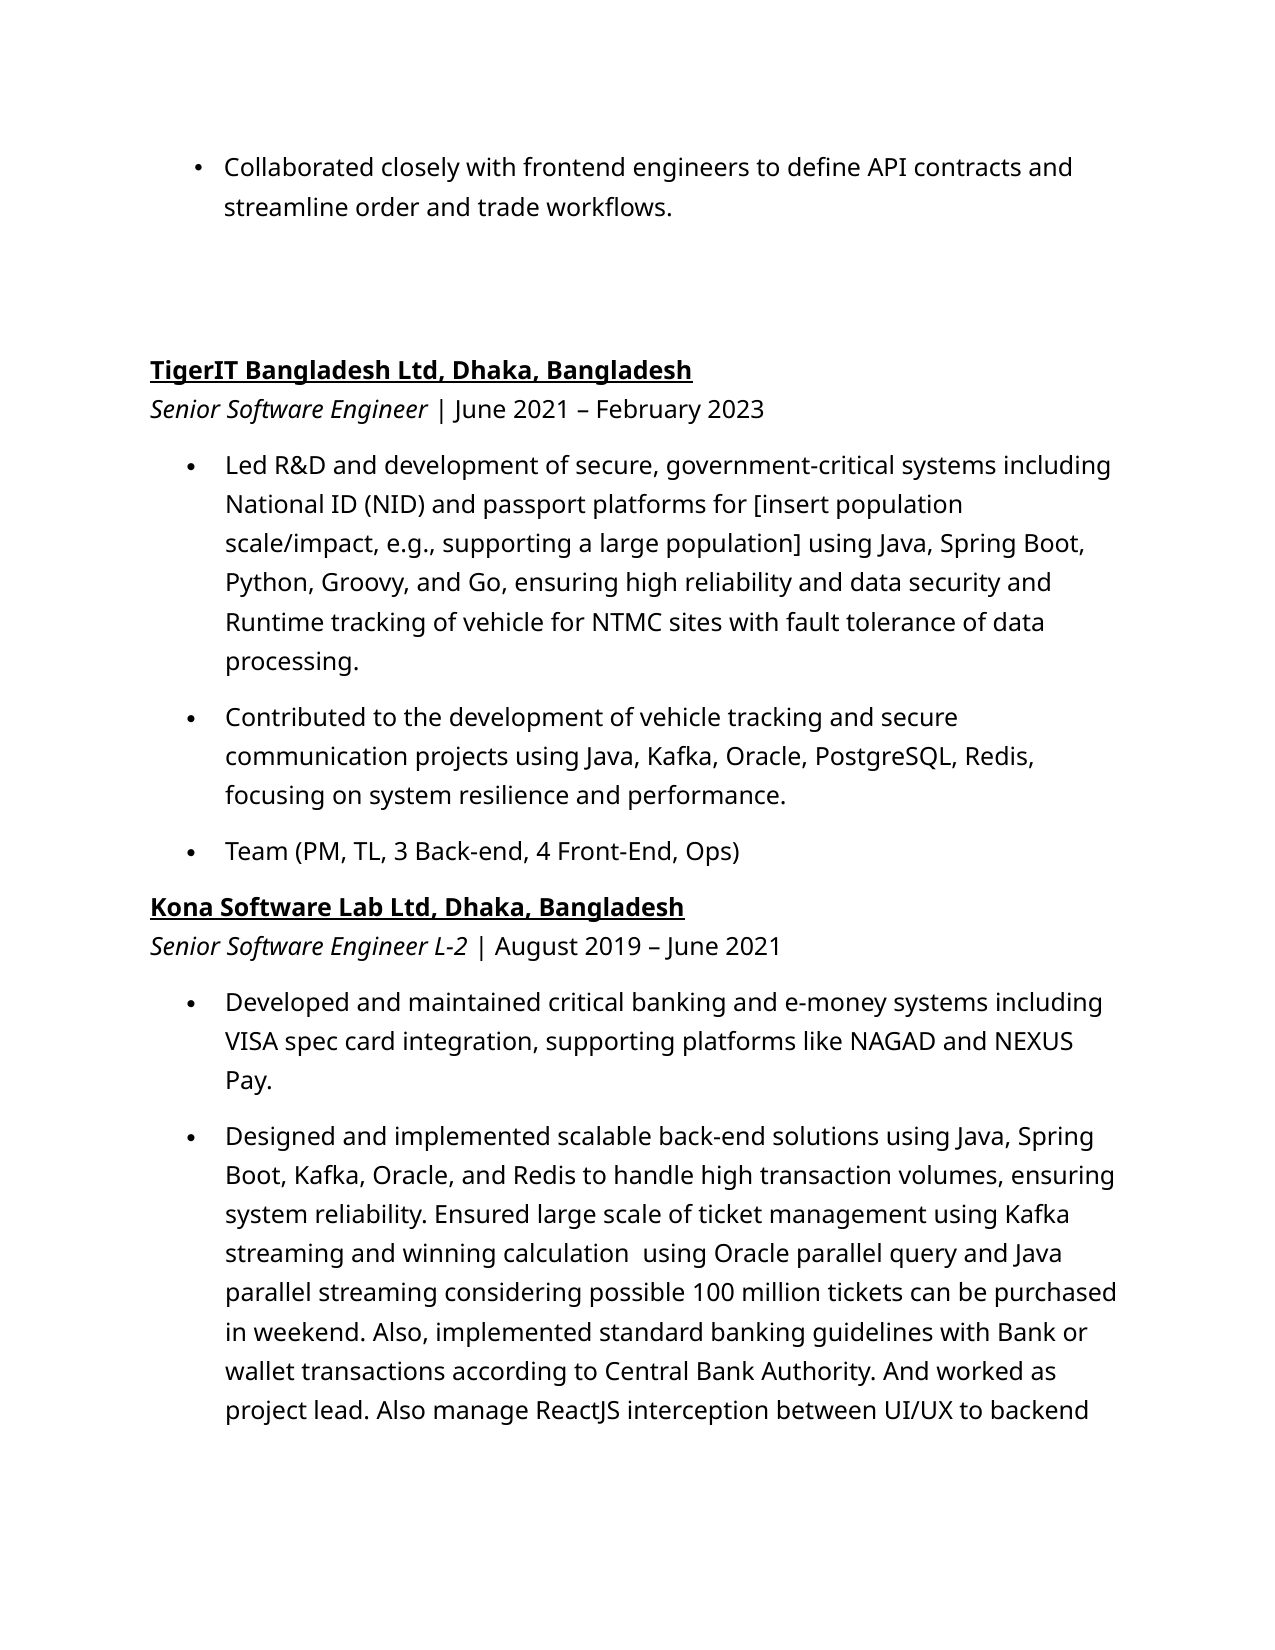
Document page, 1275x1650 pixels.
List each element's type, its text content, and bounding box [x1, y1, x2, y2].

text Kona Software Lab Ltd, Dhaka, Bangladesh Senior Software Engineer L-2 | August 2019 – June 2021 [150, 889, 1125, 962]
text TigerIT Bangladesh Ltd, Dhaka, Bangladesh Senior Software Engineer | June 2021 – February 2023 [150, 352, 1125, 426]
list Collaborated closely with frontend engineers to define API contracts and streamline order and trade workflows. [194, 150, 1125, 223]
list Team (PM, TL, 3 Back-end, 4 Front-End, Ops) [187, 833, 1125, 867]
list Contributed to the development of vehicle tracking and secure communication projects using Java, Kafka, Oracle, PostgreSQL, Redis, focusing on system resilience and performance. [187, 699, 1125, 812]
list Developed and maintained critical banking and e-money systems including VISA spec card integration, supporting platforms like NAGAD and NEXUS Pay. [187, 984, 1125, 1097]
list Designed and implemented scalable back-end solutions using Java, Spring Boot, Kafka, Oracle, and Redis to handle high transaction volumes, ensuring system reliability. Ensured large scale of ticket management using Kafka streaming and winning calculation using Oracle parallel query and Java parallel streaming considering possible 100 million tickets can be purchased in weekend. Also, implemented standard banking guidelines with Bank or wallet transactions according to Central Bank Authority. And worked as project lead. Also manage ReactJS interception between UI/UX to backend [187, 1118, 1125, 1427]
list Led R&D and development of secure, government-critical systems including National ID (NID) and passport platforms for [insert population scale/impact, e.g., supporting a large population] using Java, Spring Boot, Python, Groovy, and Go, ensuring high reliability and data security and Runtime tracking of vehicle for NTMC sites with fault tolerance of data processing. [187, 447, 1125, 677]
